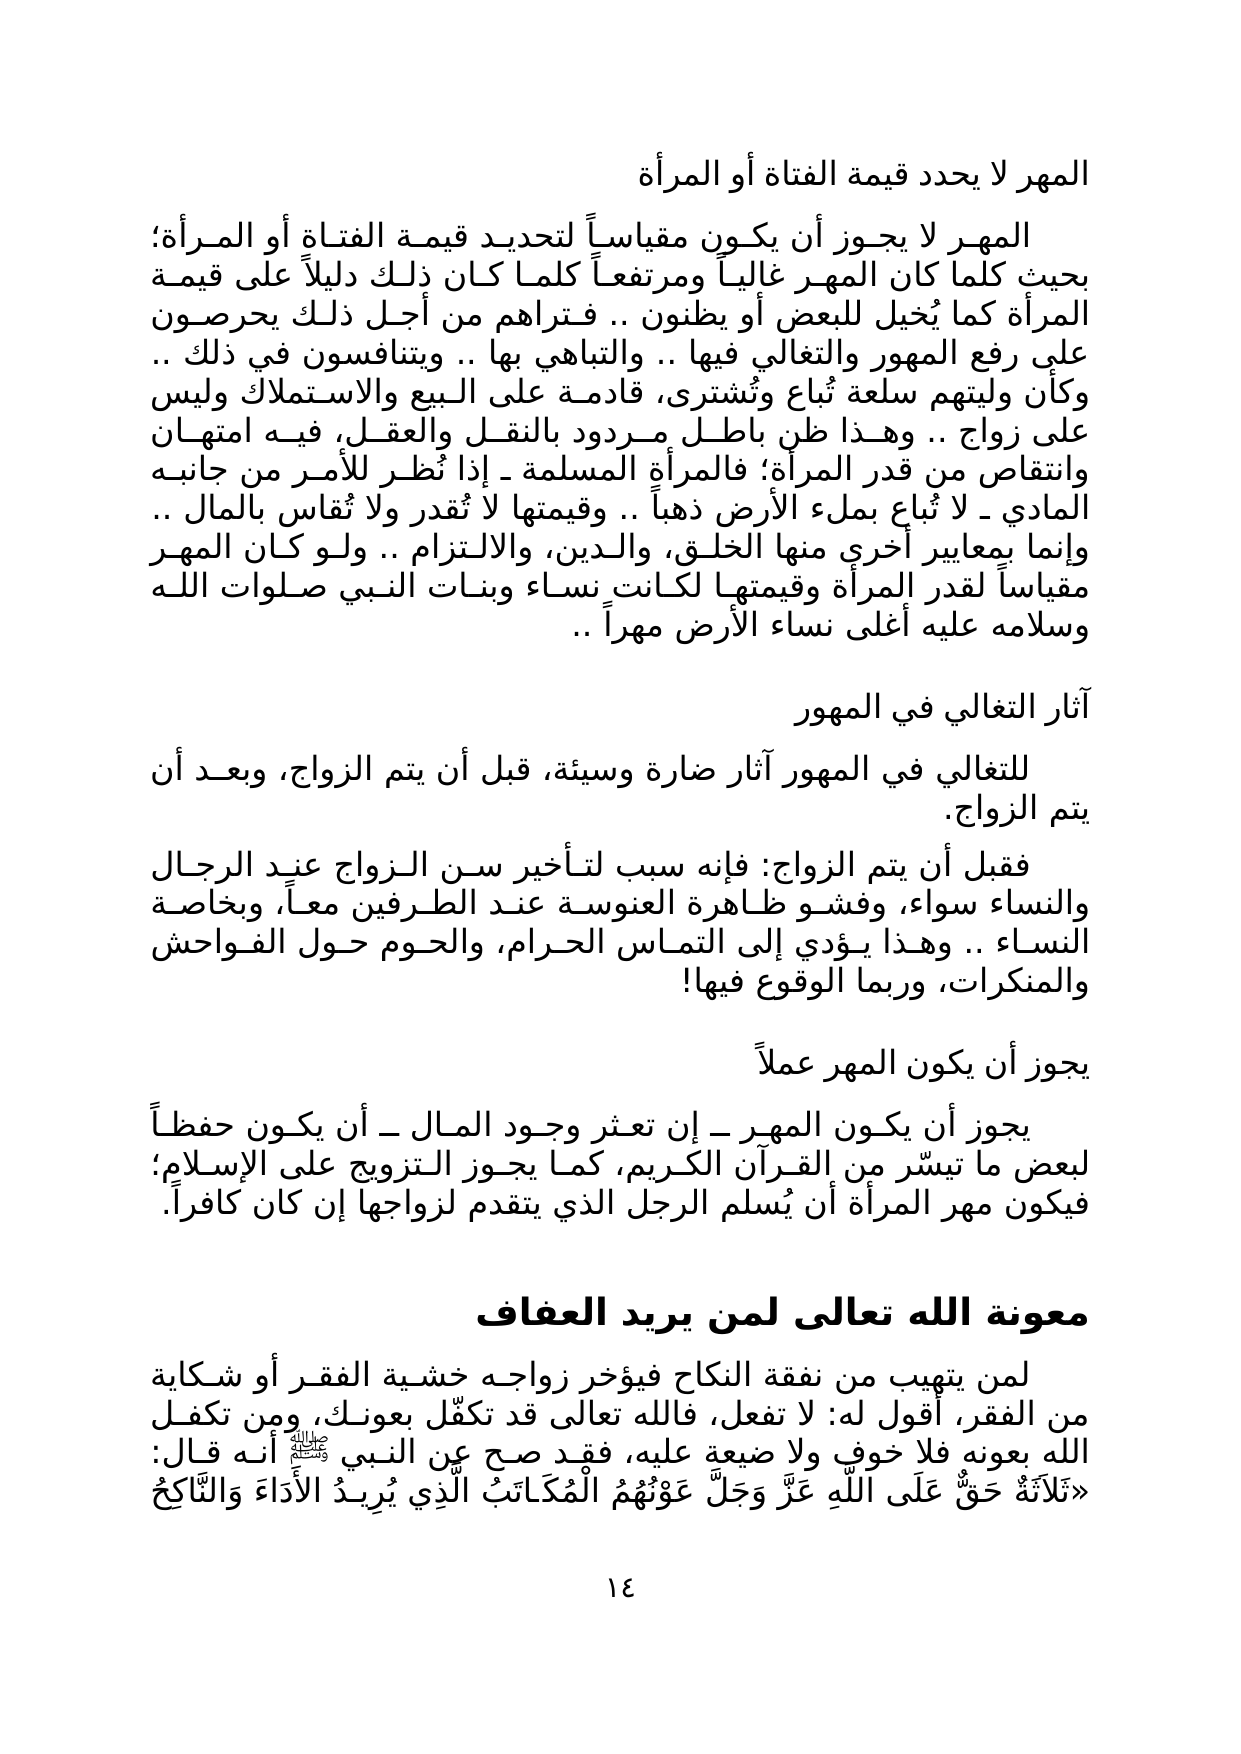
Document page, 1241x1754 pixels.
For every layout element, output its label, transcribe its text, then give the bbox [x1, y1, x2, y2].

subtitle معونة الله تعالى لمن يريد العفاف [150, 1290, 1090, 1334]
subtitle يجوز أن يكون المهر عملاً [150, 1039, 1090, 1084]
text المهر لا يجوز أن يكون مقياساً لتحديد قيمة الفتاة أو المرأة؛ بحيث كلما كان المهر غالياً ومرتفعاً كلما كان ذلك دليلاً على قيمة المرأة كما يُخيل للبعض أو يظنون .. فتراهم من أجل ذلك يحرصون على رفع المهور والتغالي فيها .. والتباهي بها .. ويتنافسون في ذلك .. وكأن وليتهم سلعة تُباع وتُشترى، قادمة على البيع والاستملاك وليس على زواج .. وهذا ظن باطل مردود بالنقل والعقل، فيه امتهان وانتقاص من قدر المرأة؛ فالمرأة المسلمة ـ إذا نُظر للأمر من جانبه المادي ـ لا تُباع بملء الأرض ذهباً .. وقيمتها لا تُقدر ولا تُقاس بالمال .. وإنما بمعايير أخرى منها الخلق، والدين، والالتزام .. ولو كان المهر مقياساً لقدر المرأة وقيمتها لكانت نساء وبنات النبي صلوات الله وسلامه عليه أغلى نساء الأرض مهراً .. [150, 217, 1090, 644]
text للتغالي في المهور آثار ضارة وسيئة، قبل أن يتم الزواج، وبعد أن يتم الزواج. [150, 749, 1090, 827]
text فقبل أن يتم الزواج: فإنه سبب لتأخير سن الزواج عند الرجال والنساء سواء، وفشو ظاهرة العنوسة عند الطرفين معاً، وبخاصة النساء .. وهذا يؤدي إلى التماس الحرام، والحوم حول الفواحش والمنكرات، وربما الوقوع فيها! [150, 845, 1090, 1000]
text يجوز أن يكون المهر ـ إن تعثر وجود المال ـ أن يكون حفظاً لبعض ما تيسّر من القرآن الكريم، كما يجوز التزويج على الإسلام؛ فيكون مهر المرأة أن يُسلم الرجل الذي يتقدم لزواجها إن كان كافراً. [150, 1106, 1090, 1222]
subtitle المهر لا يحدد قيمة الفتاة أو المرأة [150, 150, 1090, 195]
text لمن يتهيب من نفقة النكاح فيؤخر زواجه خشية الفقر أو شكاية من الفقر، أقول له: لا تفعل، فالله تعالى قد تكفّل بعونك، ومن تكفل الله بعونه فلا خوف ولا ضيعة عليه، فقد صح عن النبي ﷺ أنه قال: «ثَلاَثَةٌ حَقٌّ عَلَى اللَّهِ عَزَّ وَجَلَّ عَوْنُهُمُ الْمُكَاتَبُ الَّذِي يُرِيدُ الأَدَاءَ وَالنَّاكِحُ الَّذِي يُرِيدُ الْعَفَافَ وَالْمُجَاهِدُ فِي سَبِيلِ اللَّهِ». [150, 1355, 1090, 1511]
subtitle آثار التغالي في المهور [150, 683, 1090, 728]
